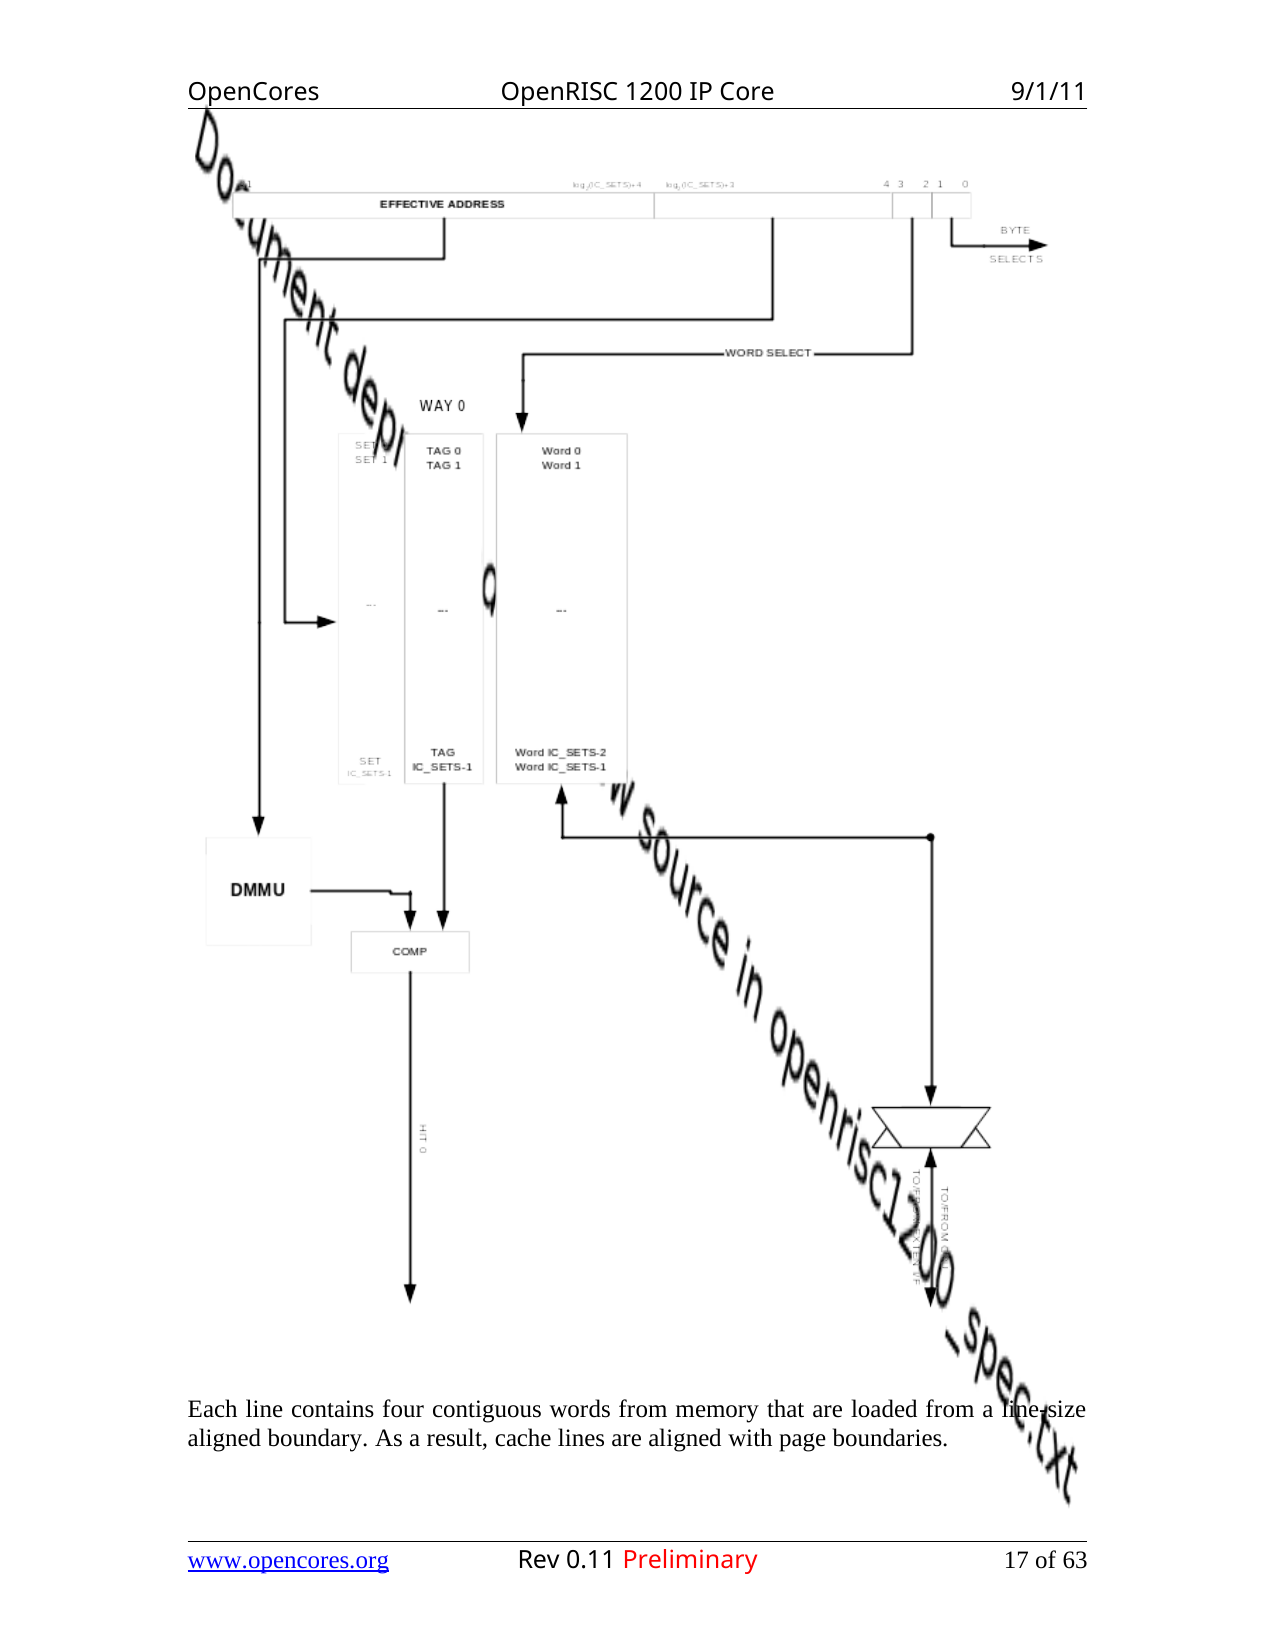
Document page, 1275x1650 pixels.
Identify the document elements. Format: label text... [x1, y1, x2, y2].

picture [264, 1558, 269, 1567]
text Each line contains four contiguous words from memory that are loaded from a line-size aligned boundary. As a result, cache lines are aligned with page boundaries. [187, 1394, 1087, 1452]
picture [187, 73, 1088, 1576]
